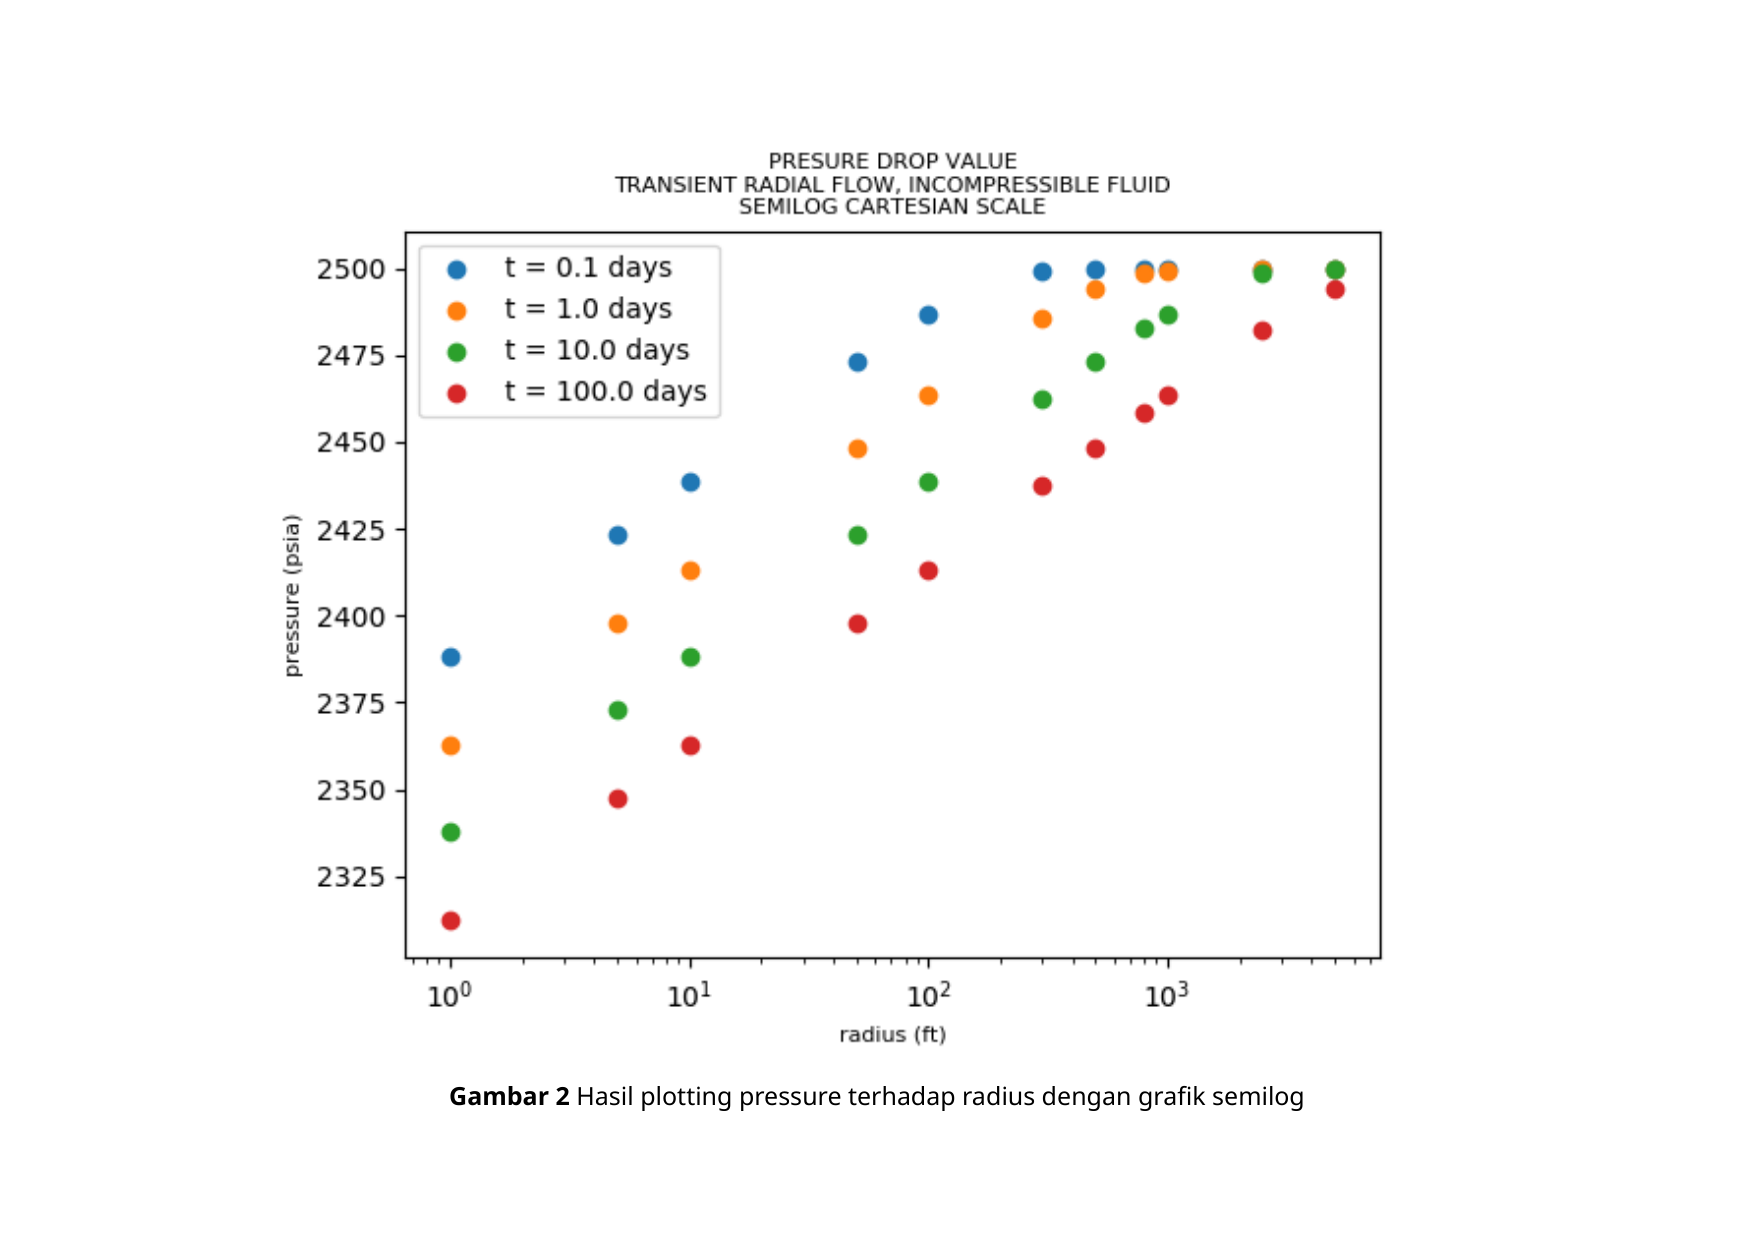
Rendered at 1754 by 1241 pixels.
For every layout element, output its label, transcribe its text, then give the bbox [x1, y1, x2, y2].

text Gambar 2 Hasil plotting pressure terhadap radius dengan grafik semilog [118, 118, 1636, 1112]
picture [248, 118, 1506, 1062]
